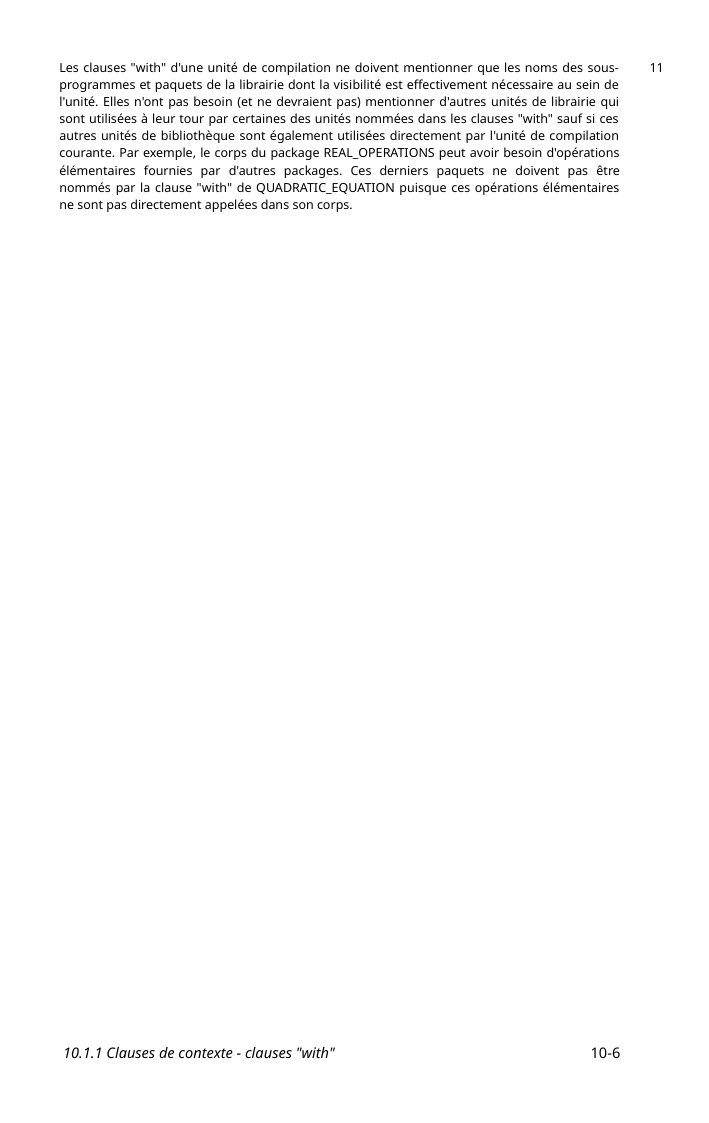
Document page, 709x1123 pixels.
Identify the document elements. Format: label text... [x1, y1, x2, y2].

text Les clauses "with" d'une unité de compilation ne doivent mentionner que les noms des sous-programmes et paquets de la librairie dont la visibilité est effectivement nécessaire au sein de l'unité. Elles n'ont pas besoin (et ne devraient pas) mentionner d'autres unités de librairie qui sont utilisées à leur tour par certaines des unités nommées dans les clauses "with" sauf si ces autres unités de bibliothèque sont également utilisées directement par l'unité de compilation courante. Par exemple, le corps du package REAL_OPERATIONS peut avoir besoin d'opérations élémentaires fournies par d'autres packages. Ces derniers paquets ne doivent pas être nommés par la clause "with" de QUADRATIC_EQUATION puisque ces opérations élémentaires ne sont pas directement appelées dans son corps. [59, 59, 620, 213]
